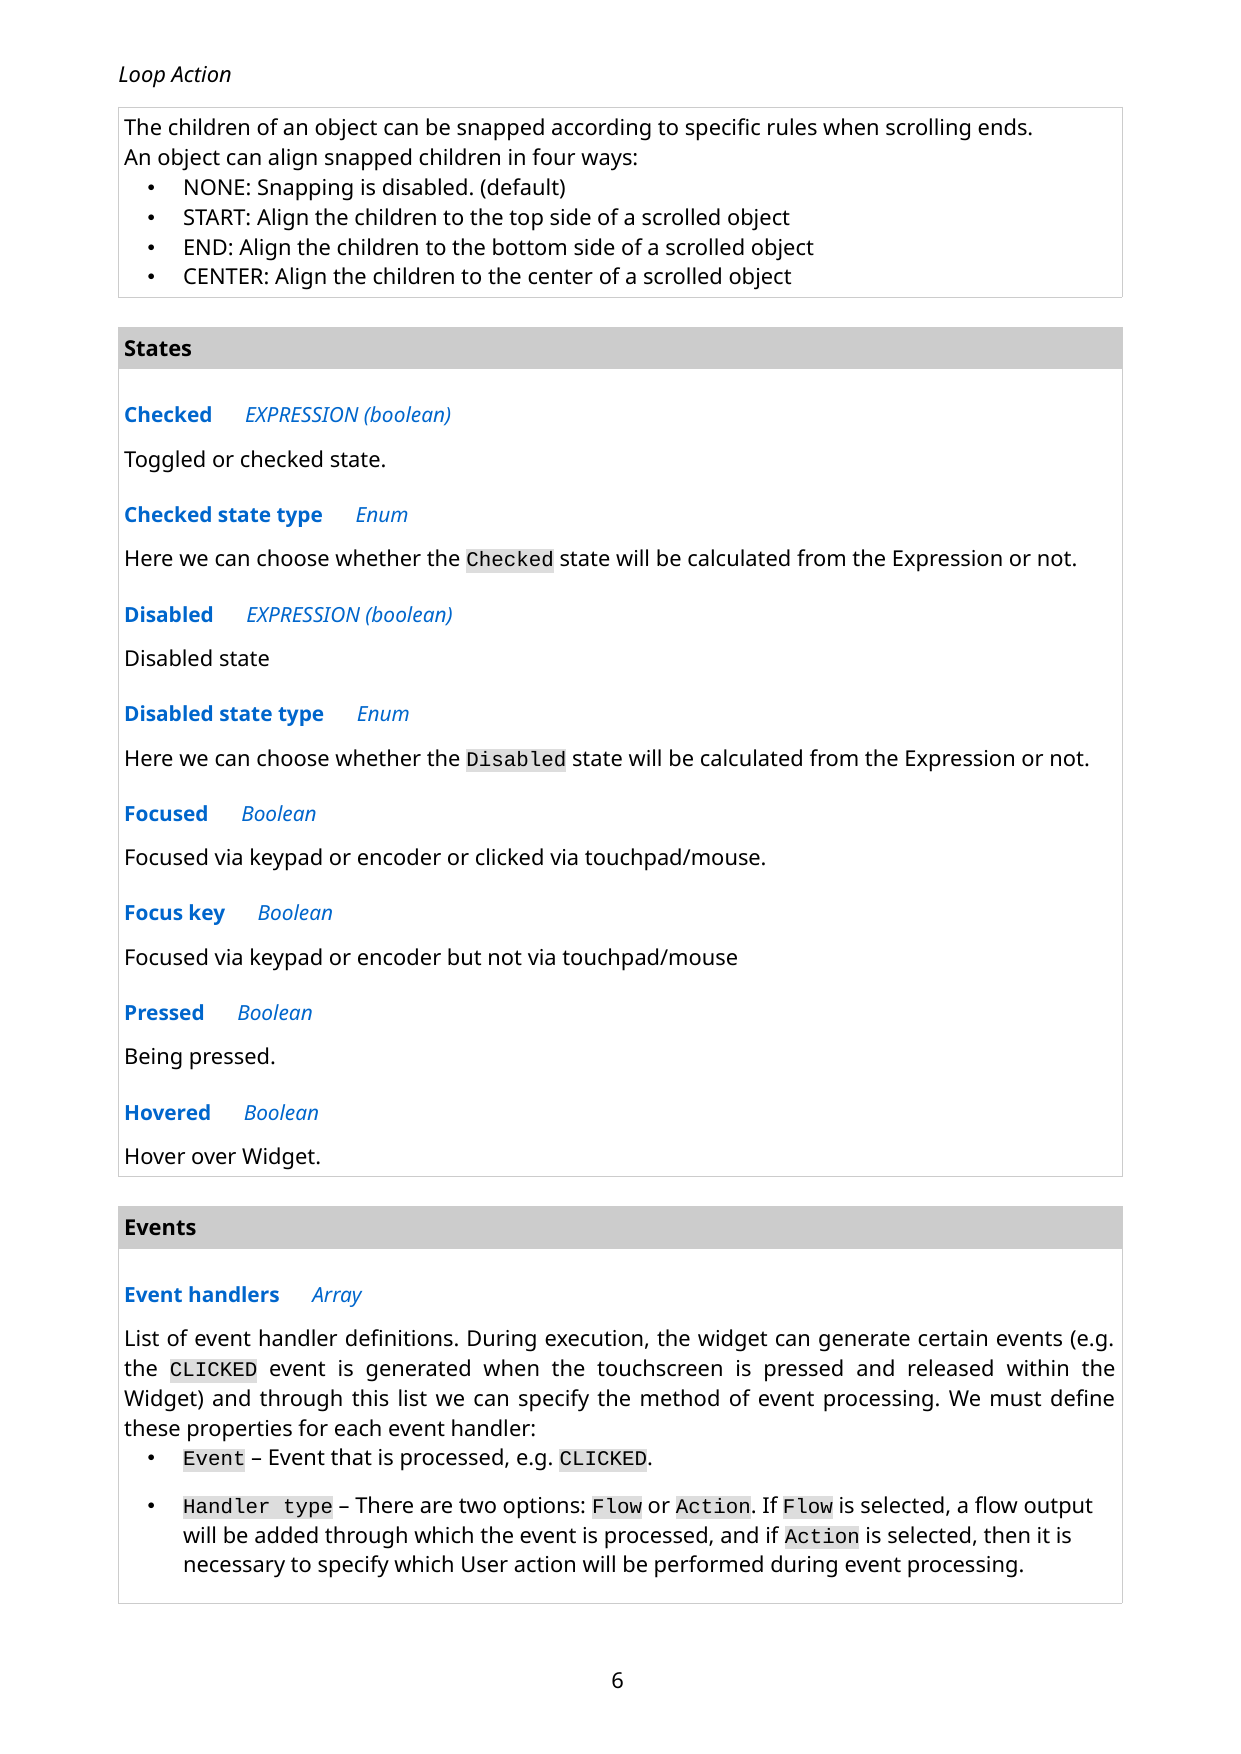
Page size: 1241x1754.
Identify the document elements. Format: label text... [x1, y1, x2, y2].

table_cell Checked EXPRESSION (boolean) Toggled or checked state. Checked state type Enum Here we can choose whether the Checked state will be calculated from the Expression or not. Disabled EXPRESSION (boolean) Disabled state Disabled state type Enum Here we can choose whether the Disabled state will be calculated from the Expression or not. Focused Boolean Focused via keypad or encoder or clicked via touchpad/mouse. Focus key Boolean Focused via keypad or encoder but not via touchpad/mouse Pressed Boolean Being pressed. Hovered Boolean Hover over Widget. [119, 369, 1122, 1176]
table_cell The children of an object can be snapped according to specific rules when scrolling ends. An object can align snapped children in four ways: NONE: Snapping is disabled. (default) START: Align the children to the top side of a scrolled object END: Align the children to the bottom side of a scrolled object CENTER: Align the children to the center of a scrolled object [119, 108, 1122, 297]
table_header States [119, 328, 1122, 368]
table_cell Event handlers Array List of event handler definitions. During execution, the widget can generate certain events (e.g. the CLICKED event is generated when the touchscreen is pressed and released within the Widget) and through this list we can specify the method of event processing. We must define these properties for each event handler: Event – Event that is processed, e.g. CLICKED. Handler type – There are two options: Flow or Action. If Flow is selected, a flow output will be added through which the event is processed, and if Action is selected, then it is necessary to specify which User action will be performed during event processing. Action - If the Handler type is set to Action, then here we need to enter the name of the User action that will be performed during the processing of the selected event. [119, 1249, 1122, 1603]
table_header Events [119, 1207, 1122, 1248]
